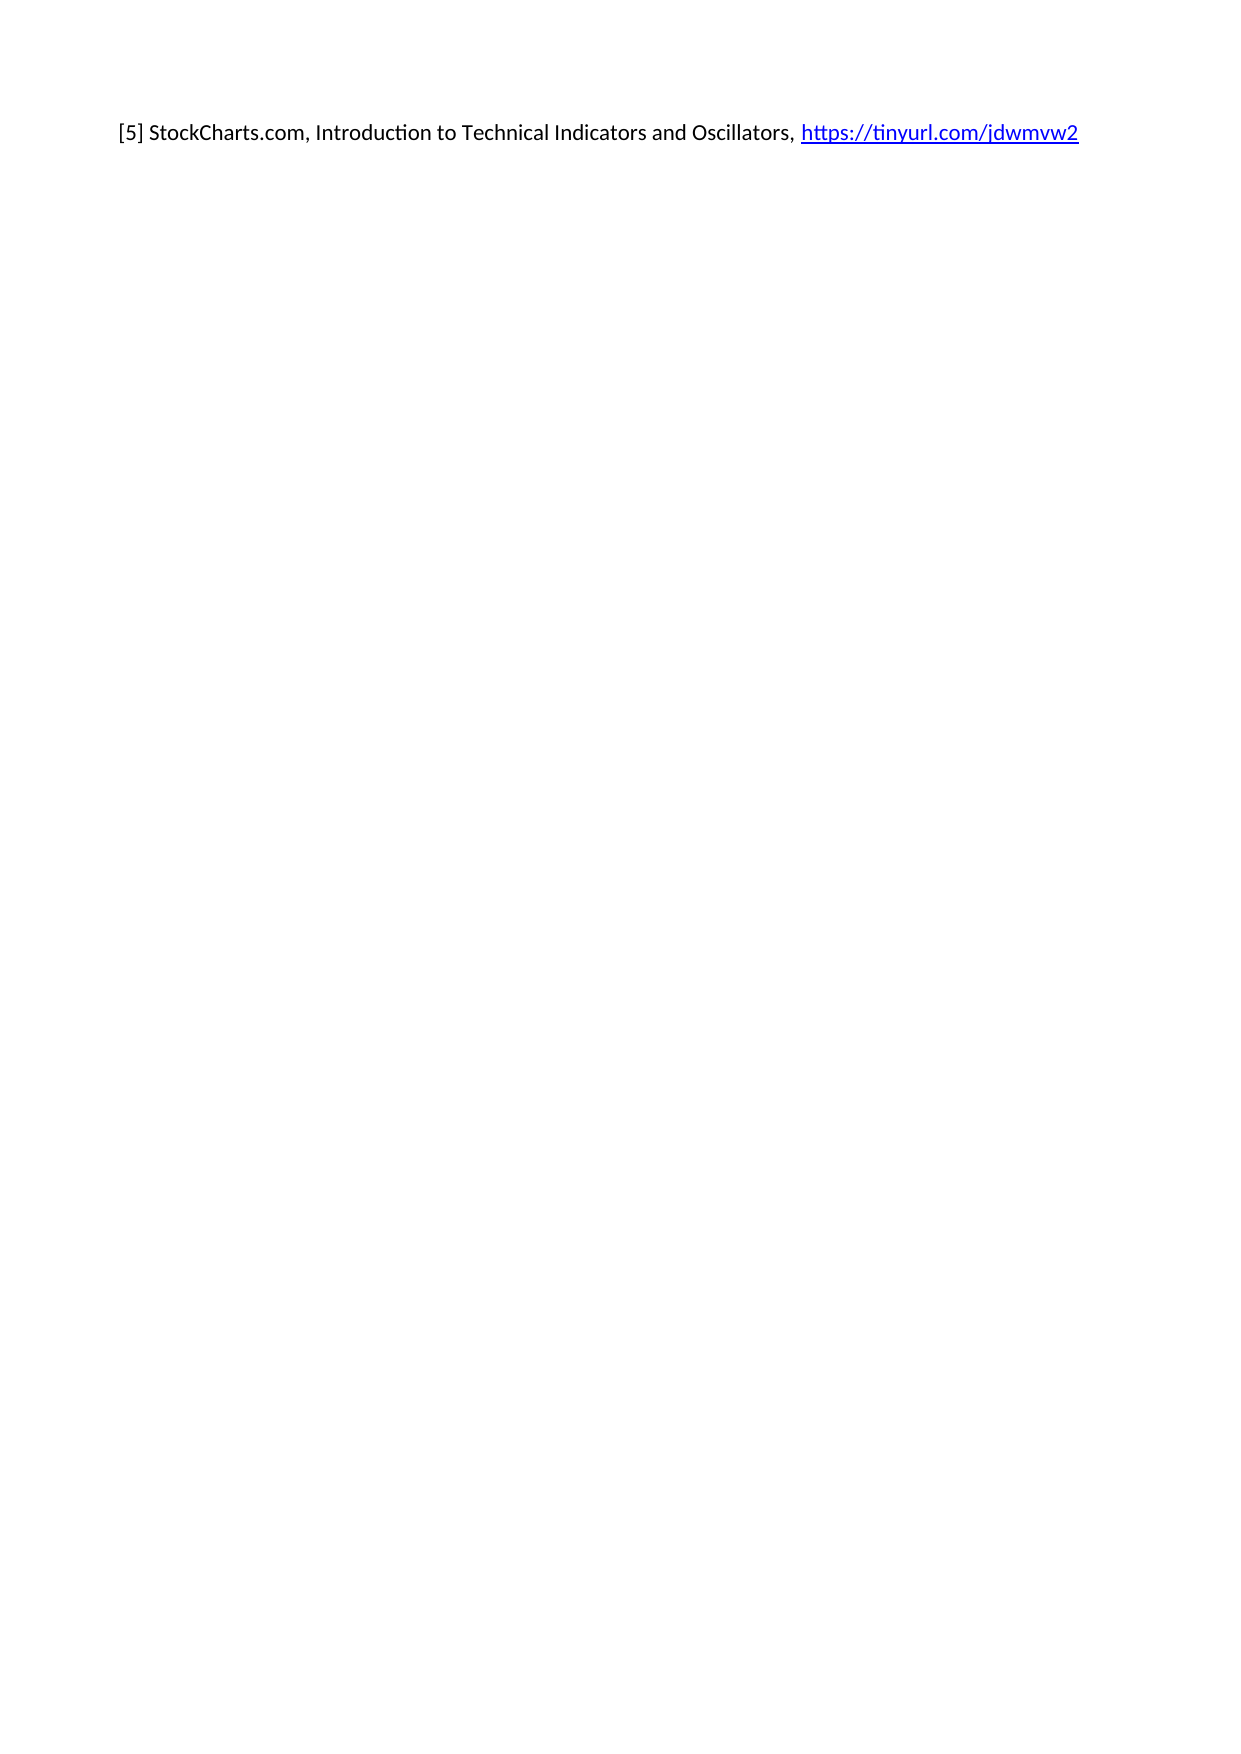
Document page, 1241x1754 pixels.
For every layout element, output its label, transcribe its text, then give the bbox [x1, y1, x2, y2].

text [5] StockCharts.com, Introduction to Technical Indicators and Oscillators, https://tinyurl.com/jdwmvw2 [118, 118, 1122, 146]
